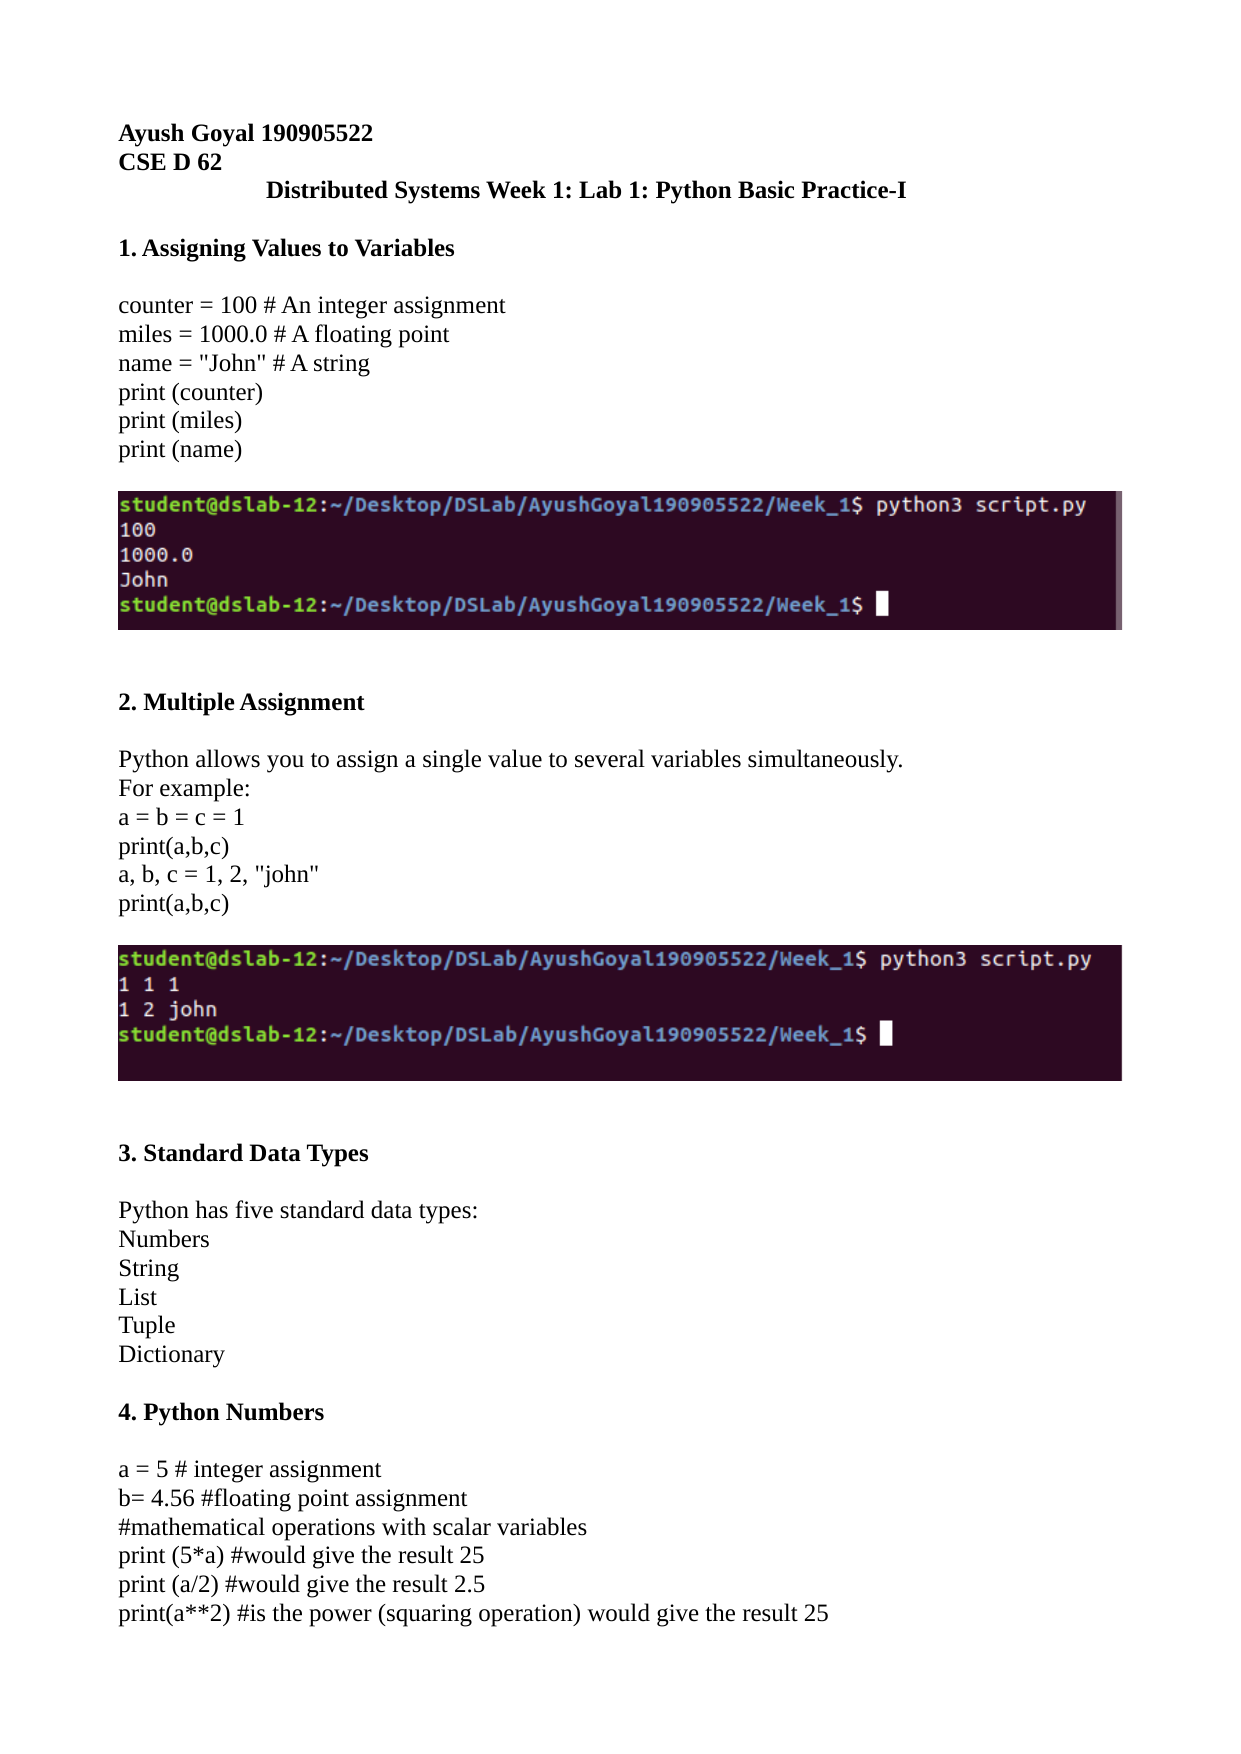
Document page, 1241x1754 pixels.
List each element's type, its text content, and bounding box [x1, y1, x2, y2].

text print(a,b,c) [118, 888, 1122, 917]
text Dictionary [118, 1339, 1122, 1368]
text a = b = c = 1 [118, 802, 1122, 831]
text print (5*a) #would give the result 25 [118, 1540, 1122, 1569]
text print (counter) [118, 377, 1122, 406]
text Python has five standard data types: [118, 1195, 1122, 1224]
text print (miles) [118, 406, 1122, 434]
picture [118, 945, 1123, 1081]
text Distributed Systems Week 1: Lab 1: Python Basic Practice-I [118, 176, 1122, 204]
text miles = 1000.0 # A floating point [118, 319, 1122, 348]
text print(a**2) #is the power (squaring operation) would give the result 25 [118, 1598, 1122, 1627]
text 1. Assigning Values to Variables [118, 233, 1122, 262]
text #mathematical operations with scalar variables [118, 1512, 1122, 1540]
text Tuple [118, 1310, 1122, 1339]
text b= 4.56 #floating point assignment [118, 1483, 1122, 1512]
text a = 5 # integer assignment [118, 1454, 1122, 1483]
text print(a,b,c) [118, 831, 1122, 859]
text Numbers [118, 1224, 1122, 1253]
text 3. Standard Data Types [118, 1138, 1122, 1167]
text Ayush Goyal 190905522 [118, 118, 1122, 147]
text counter = 100 # An integer assignment [118, 291, 1122, 319]
text print (a/2) #would give the result 2.5 [118, 1569, 1122, 1598]
text print (name) [118, 434, 1122, 463]
text For example: [118, 773, 1122, 802]
picture [118, 491, 1123, 630]
text 2. Multiple Assignment [118, 687, 1122, 716]
text List [118, 1282, 1122, 1310]
text CSE D 62 [118, 147, 1122, 176]
text a, b, c = 1, 2, "john" [118, 859, 1122, 888]
text 4. Python Numbers [118, 1397, 1122, 1425]
text name = "John" # A string [118, 348, 1122, 377]
text String [118, 1253, 1122, 1282]
text Python allows you to assign a single value to several variables simultaneously. [118, 744, 1122, 773]
